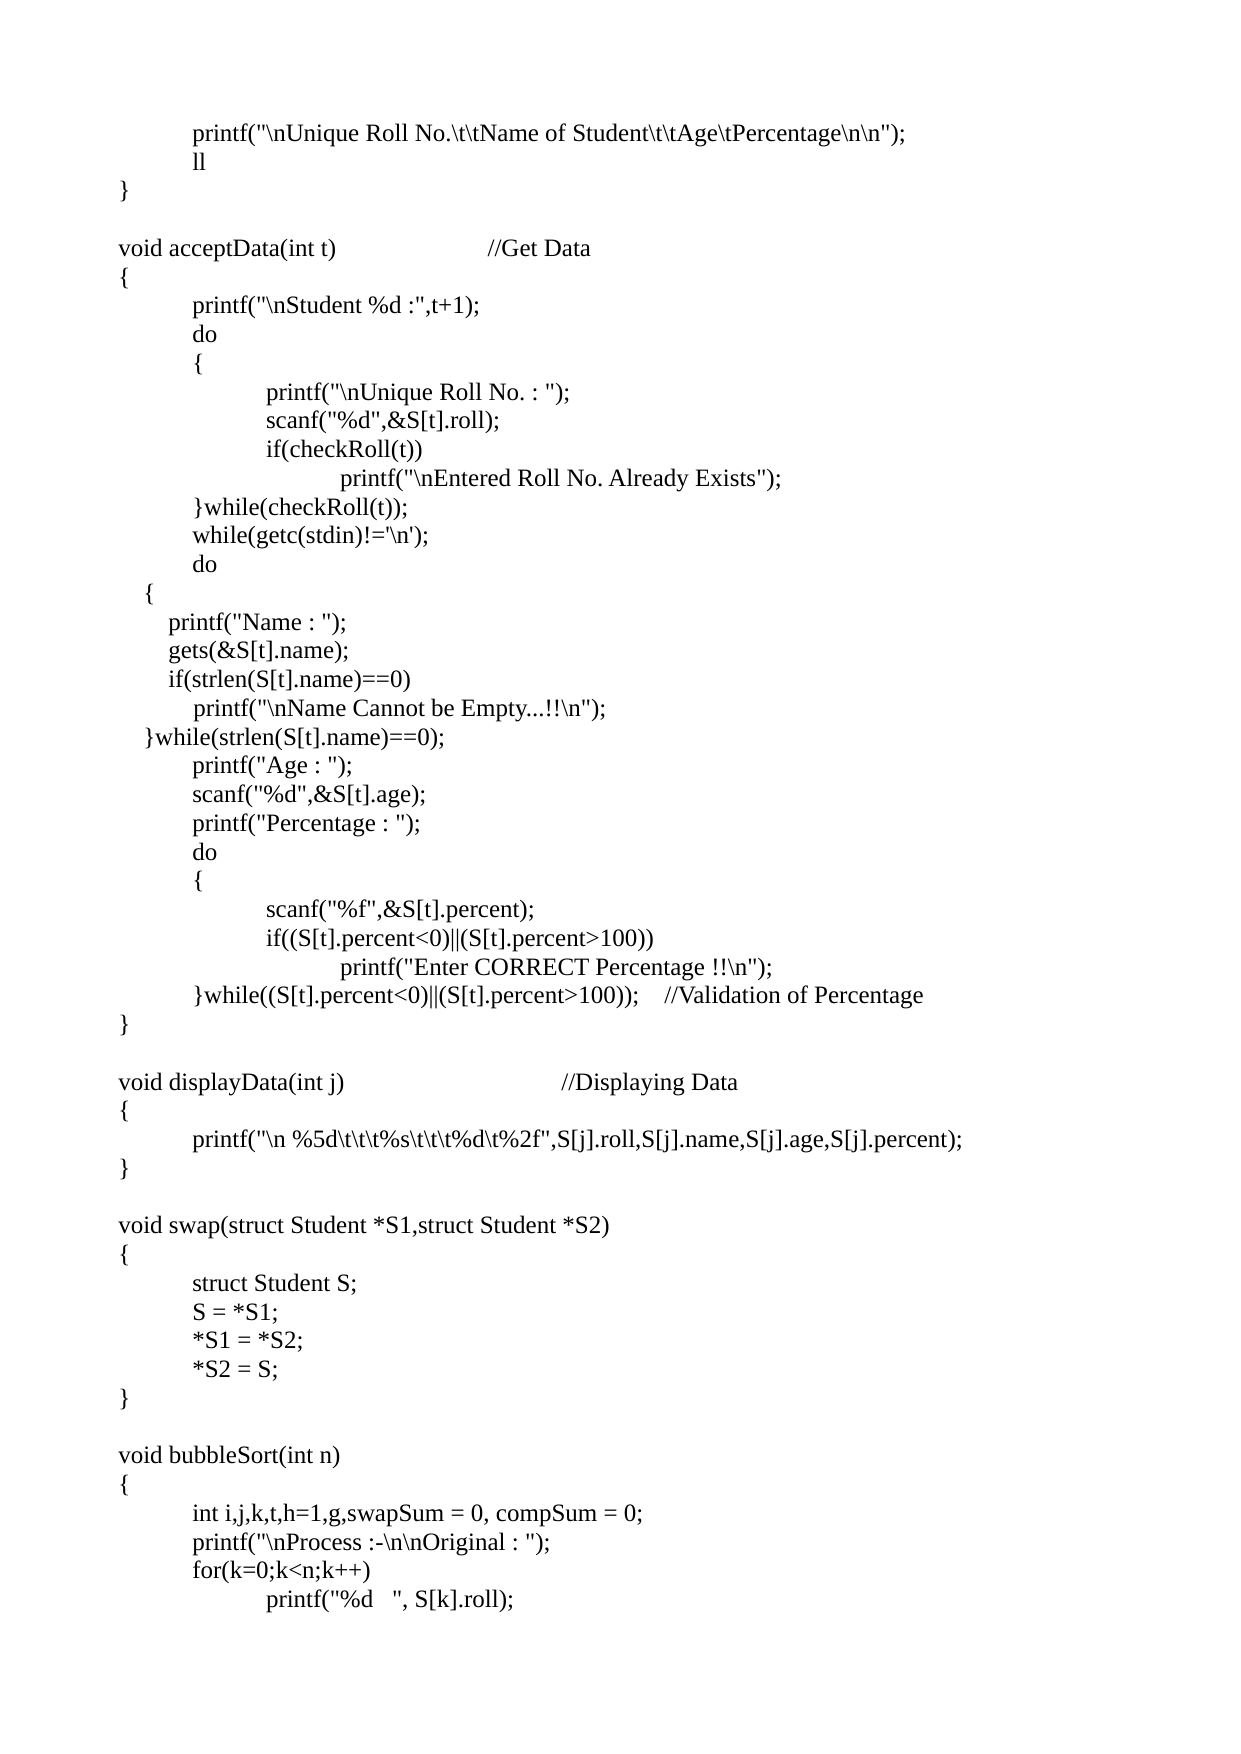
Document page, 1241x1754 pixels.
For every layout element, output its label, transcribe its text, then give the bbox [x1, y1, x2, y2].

text do [118, 549, 1122, 578]
text if((S[t].percent<0)||(S[t].percent>100)) [118, 923, 1122, 952]
text scanf("%f",&S[t].percent); [118, 894, 1122, 923]
text printf("Age : "); [118, 751, 1122, 779]
text } [118, 176, 1122, 204]
text while(getc(stdin)!='\n'); [118, 521, 1122, 549]
text printf("\nEntered Roll No. Already Exists"); [118, 463, 1122, 492]
text } [118, 1383, 1122, 1412]
text printf("\nName Cannot be Empty...!!\n"); [118, 693, 1122, 722]
text printf("\nUnique Roll No.\t\tName of Student\t\tAge\tPercentage\n\n"); [118, 118, 1122, 147]
text scanf("%d",&S[t].roll); [118, 406, 1122, 434]
text int i,j,k,t,h=1,g,swapSum = 0, compSum = 0; [118, 1498, 1122, 1527]
text scanf("%d",&S[t].age); [118, 779, 1122, 808]
text *S2 = S; [118, 1354, 1122, 1383]
text *S1 = *S2; [118, 1326, 1122, 1354]
text void bubbleSort(int n) [118, 1441, 1122, 1469]
text struct Student S; [118, 1268, 1122, 1297]
text gets(&S[t].name); [118, 636, 1122, 664]
text { [118, 348, 1122, 377]
text }while((S[t].percent<0)||(S[t].percent>100)); //Validation of Percentage [118, 981, 1122, 1009]
text printf("\nStudent %d :",t+1); [118, 291, 1122, 319]
text void swap(struct Student *S1,struct Student *S2) [118, 1211, 1122, 1239]
text { [118, 578, 1122, 607]
text printf("\nProcess :-\n\nOriginal : "); [118, 1527, 1122, 1556]
text void acceptData(int t) //Get Data [118, 233, 1122, 262]
text { [118, 1239, 1122, 1268]
text for(k=0;k<n;k++) [118, 1556, 1122, 1584]
text } [118, 1009, 1122, 1038]
text S = *S1; [118, 1297, 1122, 1326]
text printf("Percentage : "); [118, 808, 1122, 837]
text do [118, 319, 1122, 348]
text void displayData(int j) //Displaying Data [118, 1067, 1122, 1096]
text printf("Name : "); [118, 607, 1122, 636]
text ll [118, 147, 1122, 176]
text do [118, 837, 1122, 866]
text printf("\n %5d\t\t\t%s\t\t\t%d\t%2f",S[j].roll,S[j].name,S[j].age,S[j].percent); [118, 1124, 1122, 1153]
text { [118, 1096, 1122, 1124]
text if(checkRoll(t)) [118, 434, 1122, 463]
text printf("\nUnique Roll No. : "); [118, 377, 1122, 406]
text } [118, 1153, 1122, 1182]
text if(strlen(S[t].name)==0) [118, 664, 1122, 693]
text { [118, 1469, 1122, 1498]
text { [118, 262, 1122, 291]
text printf("Enter CORRECT Percentage !!\n"); [118, 952, 1122, 981]
text printf("%d ", S[k].roll); [118, 1584, 1122, 1613]
text { [118, 866, 1122, 894]
text }while(strlen(S[t].name)==0); [118, 722, 1122, 751]
text }while(checkRoll(t)); [118, 492, 1122, 521]
